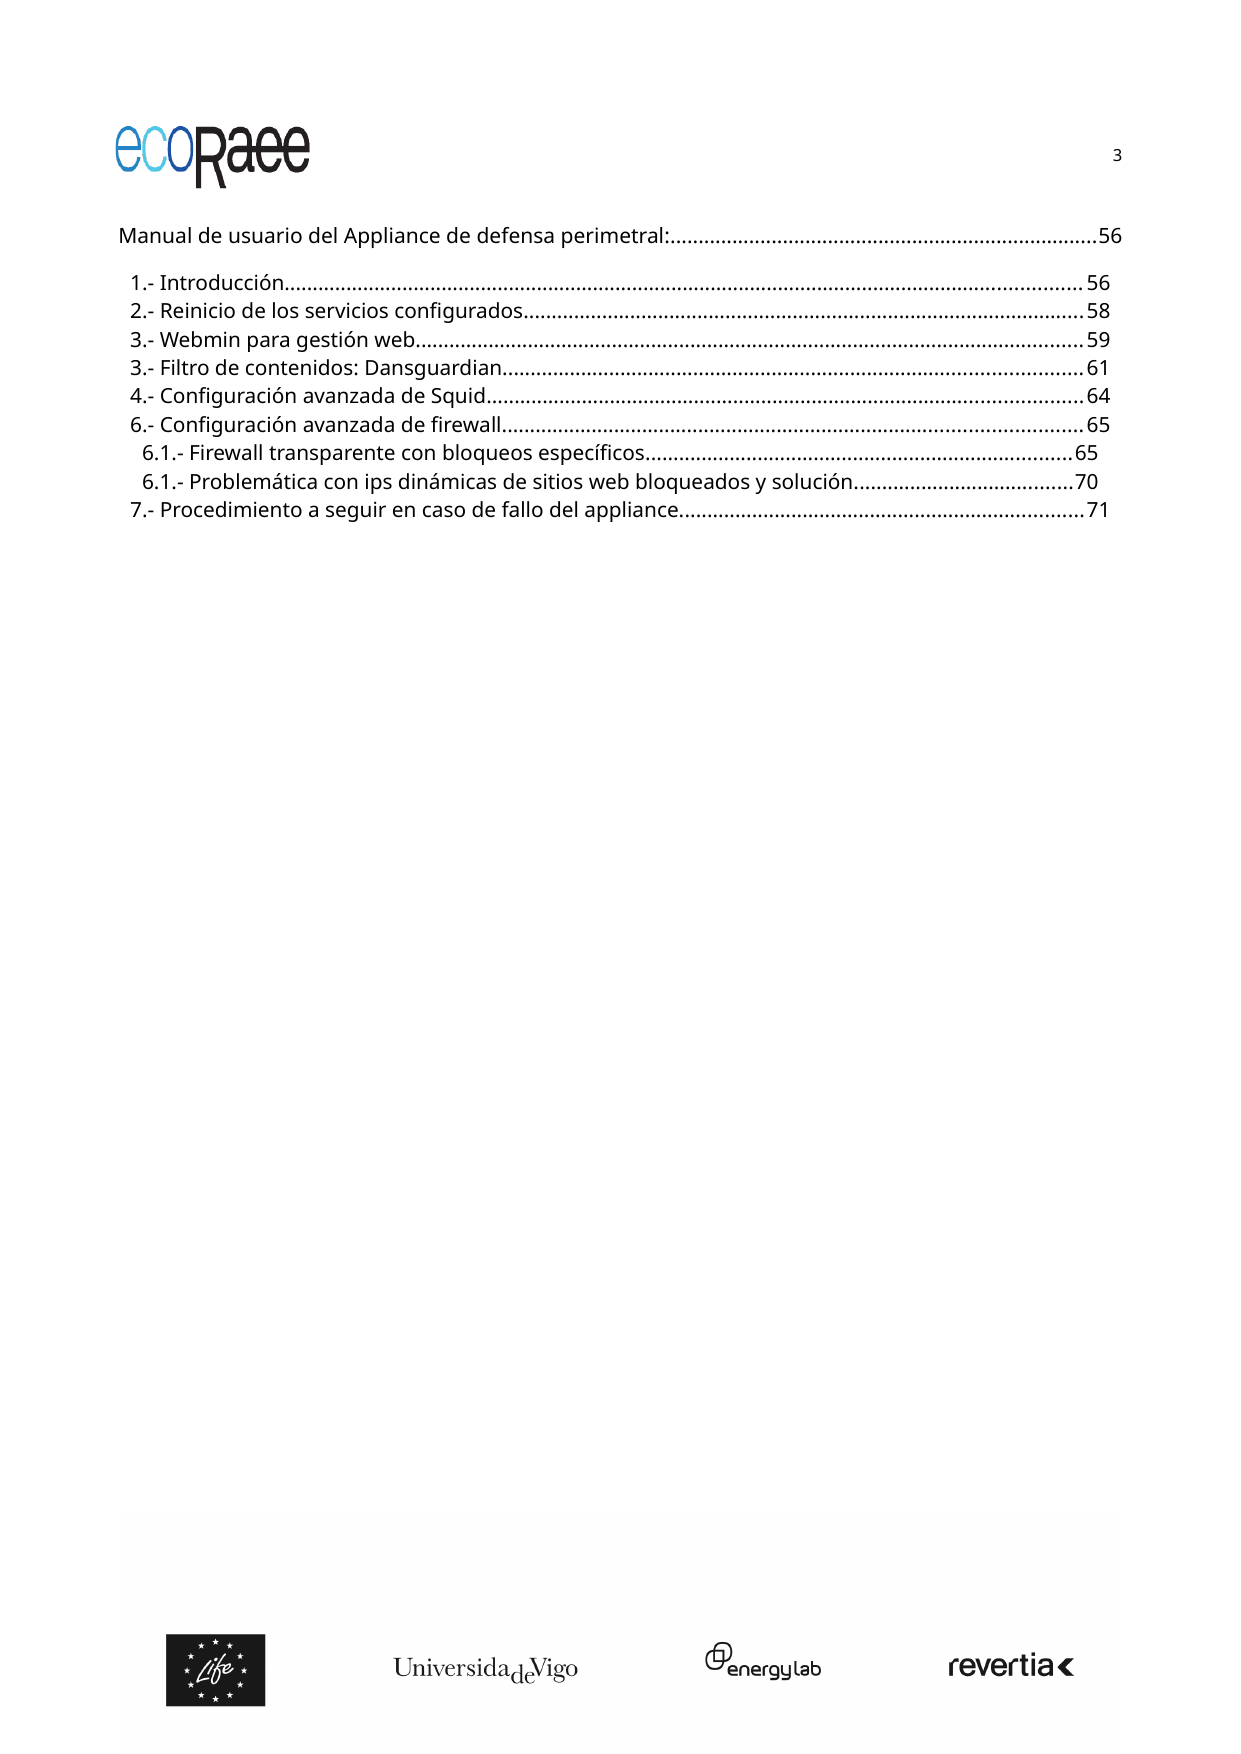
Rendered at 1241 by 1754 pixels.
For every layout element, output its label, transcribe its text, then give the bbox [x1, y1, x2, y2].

text 1.- Introducción 56 [118, 268, 1122, 296]
text Manual de usuario del Appliance de defensa perimetral: 56 [118, 221, 1122, 250]
text 6.1.- Problemática con ips dinámicas de sitios web bloqueados y solución. 70 [118, 467, 1122, 495]
picture [118, 1514, 1123, 1754]
text 6.- Configuración avanzada de firewall 65 [118, 410, 1122, 438]
text 7.- Procedimiento a seguir en caso de fallo del appliance. 71 [118, 495, 1122, 524]
picture [114, 124, 311, 190]
text 3.- Webmin para gestión web 59 [118, 325, 1122, 353]
text 6.1.- Firewall transparente con bloqueos específicos 65 [118, 438, 1122, 467]
text 4.- Configuración avanzada de Squid 64 [118, 382, 1122, 410]
text 2.- Reinicio de los servicios configurados 58 [118, 296, 1122, 325]
text 3.- Filtro de contenidos: Dansguardian. 61 [118, 353, 1122, 382]
